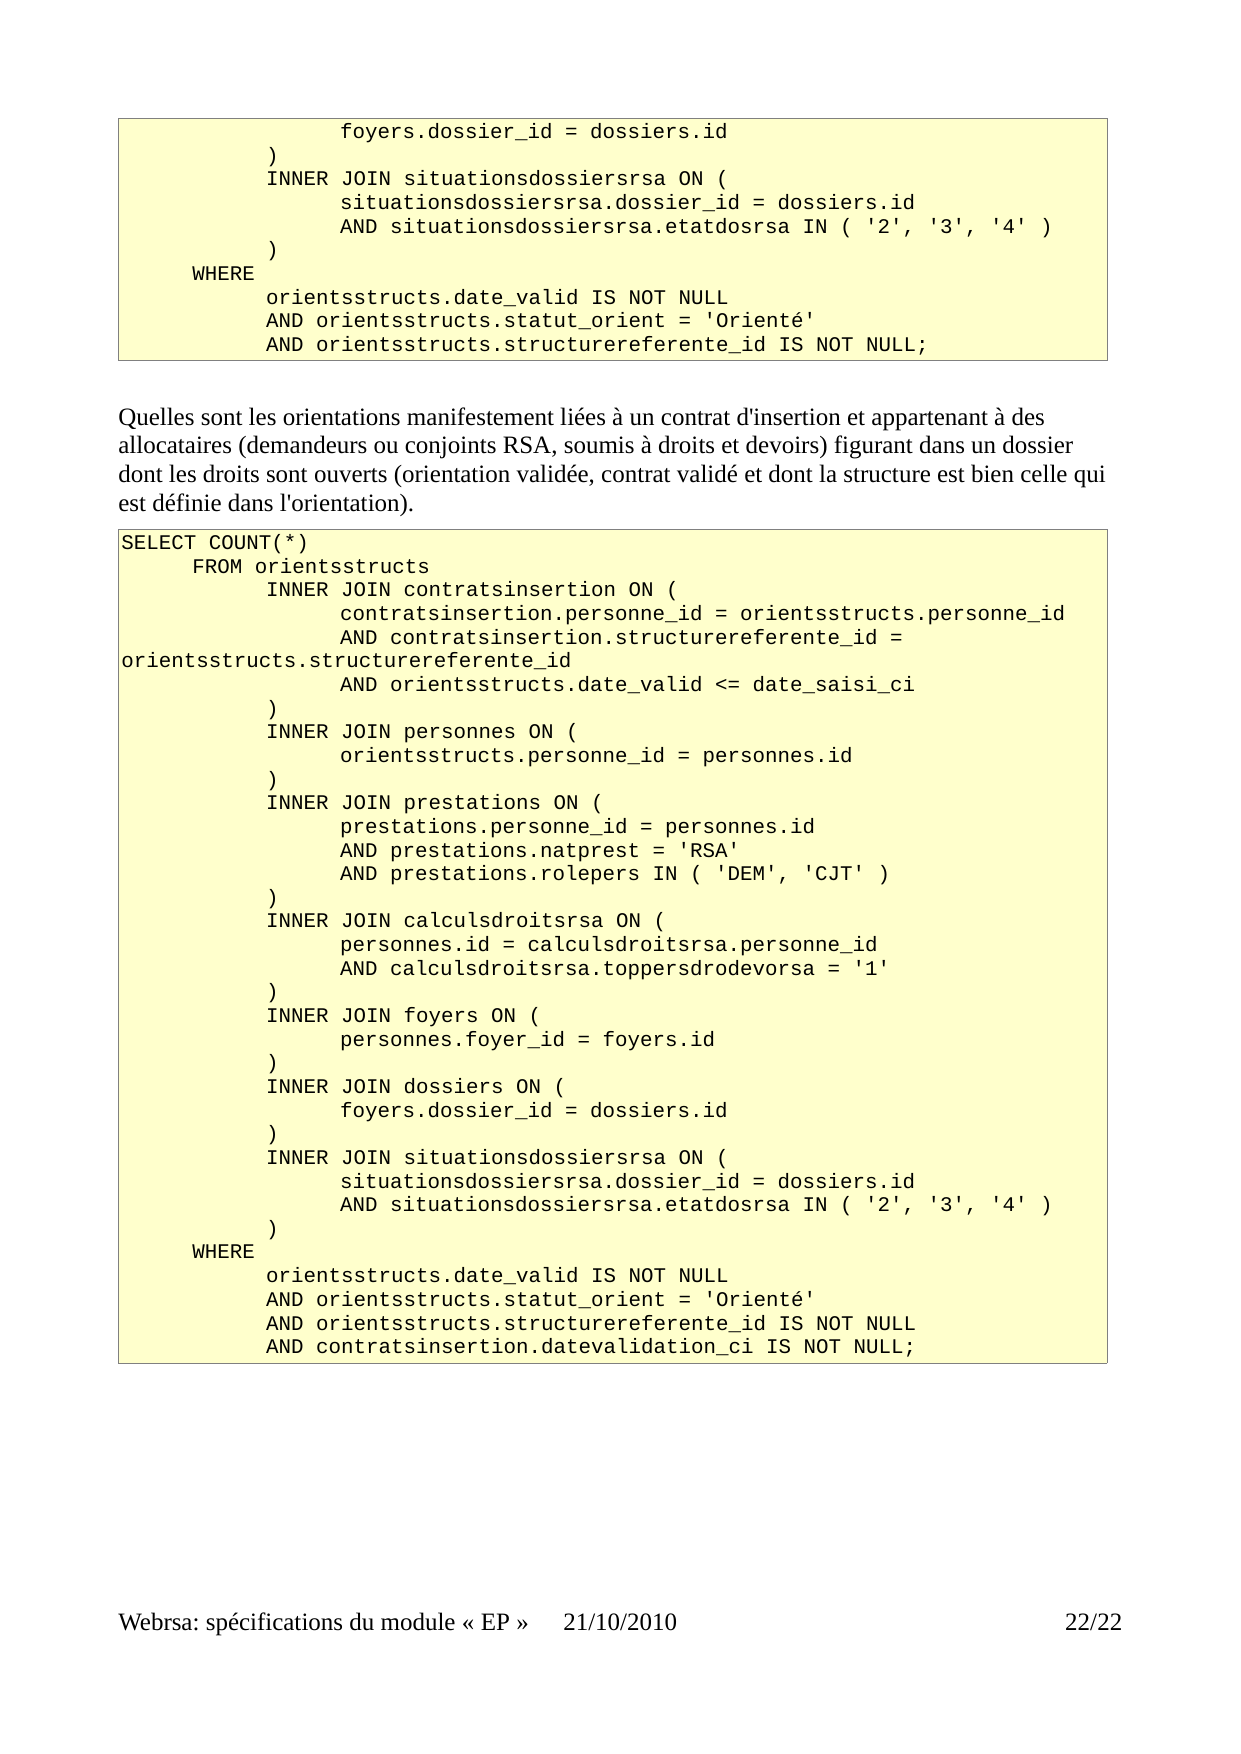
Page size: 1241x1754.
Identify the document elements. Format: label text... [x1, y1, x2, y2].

text INNER JOIN contratsinsertion ON ( [119, 576, 1107, 600]
text orientsstructs.date_valid IS NOT NULL [119, 284, 1107, 307]
text AND calculsdroitsrsa.toppersdrodevorsa = '1' [119, 955, 1107, 978]
text ) [119, 1215, 1107, 1238]
text INNER JOIN foyers ON ( [119, 1002, 1107, 1026]
text AND situationsdossiersrsa.etatdosrsa IN ( '2', '3', '4' ) [119, 213, 1107, 236]
text AND orientsstructs.structurereferente_id IS NOT NULL [119, 1309, 1107, 1333]
text orientsstructs.personne_id = personnes.id [119, 742, 1107, 766]
text ) [119, 884, 1107, 907]
text AND contratsinsertion.structurereferente_id = orientsstructs.structurereferente_id [119, 624, 1107, 671]
text AND orientsstructs.structurereferente_id IS NOT NULL; [119, 331, 1107, 360]
text AND prestations.rolepers IN ( 'DEM', 'CJT' ) [119, 860, 1107, 884]
text AND orientsstructs.statut_orient = 'Orienté' [119, 1286, 1107, 1309]
text ) [119, 142, 1107, 165]
text AND orientsstructs.date_valid <= date_saisi_ci [119, 671, 1107, 695]
text prestations.personne_id = personnes.id [119, 813, 1107, 837]
text Quelles sont les orientations manifestement liées à un contrat d'insertion et appartenant à des allocataires (demandeurs ou conjoints RSA, soumis à droits et devoirs) figurant dans un dossier dont les droits sont ouverts (orientation validée, contrat validé et dont la structure est bien celle qui est définie dans l'orientation). [118, 402, 1122, 517]
text AND contratsinsertion.datevalidation_ci IS NOT NULL; [119, 1333, 1107, 1363]
text INNER JOIN prestations ON ( [119, 789, 1107, 813]
text situationsdossiersrsa.dossier_id = dossiers.id [119, 189, 1107, 213]
text AND situationsdossiersrsa.etatdosrsa IN ( '2', '3', '4' ) [119, 1191, 1107, 1215]
text INNER JOIN personnes ON ( [119, 718, 1107, 742]
text ) [119, 766, 1107, 789]
text INNER JOIN situationsdossiersrsa ON ( [119, 1144, 1107, 1168]
text foyers.dossier_id = dossiers.id [119, 119, 1107, 142]
text ) [119, 1049, 1107, 1073]
text orientsstructs.date_valid IS NOT NULL [119, 1262, 1107, 1286]
text ) [119, 978, 1107, 1002]
text situationsdossiersrsa.dossier_id = dossiers.id [119, 1168, 1107, 1191]
text AND prestations.natprest = 'RSA' [119, 837, 1107, 860]
text INNER JOIN dossiers ON ( [119, 1073, 1107, 1097]
text AND orientsstructs.statut_orient = 'Orienté' [119, 307, 1107, 331]
text SELECT COUNT(*) [119, 530, 1107, 553]
text ) [119, 236, 1107, 260]
text FROM orientsstructs [119, 553, 1107, 576]
text contratsinsertion.personne_id = orientsstructs.personne_id [119, 600, 1107, 624]
text ) [119, 695, 1107, 718]
text INNER JOIN situationsdossiersrsa ON ( [119, 165, 1107, 189]
text INNER JOIN calculsdroitsrsa ON ( [119, 907, 1107, 931]
text personnes.foyer_id = foyers.id [119, 1026, 1107, 1049]
text WHERE [119, 260, 1107, 284]
text ) [119, 1120, 1107, 1144]
text foyers.dossier_id = dossiers.id [119, 1097, 1107, 1120]
text WHERE [119, 1238, 1107, 1262]
text personnes.id = calculsdroitsrsa.personne_id [119, 931, 1107, 955]
